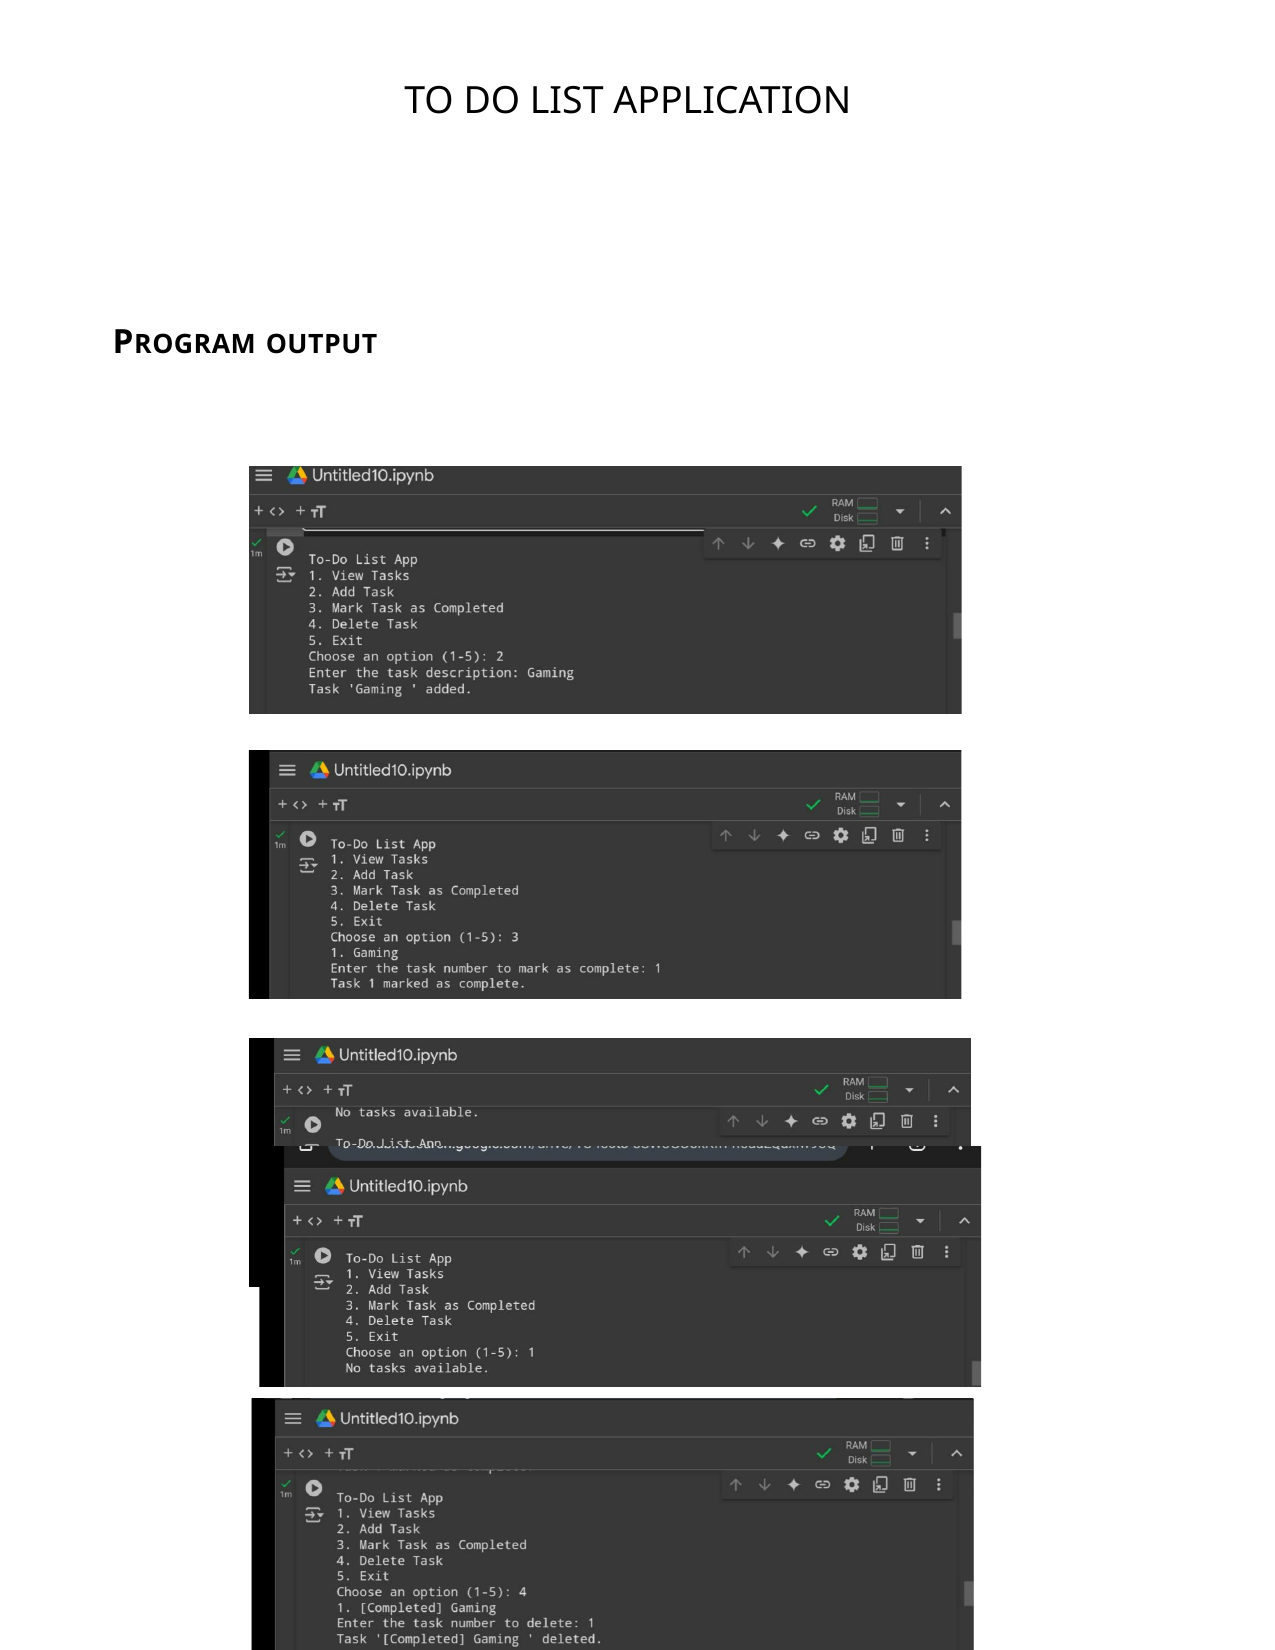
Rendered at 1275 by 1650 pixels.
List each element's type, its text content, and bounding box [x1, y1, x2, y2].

text Program output [112, 317, 1162, 363]
